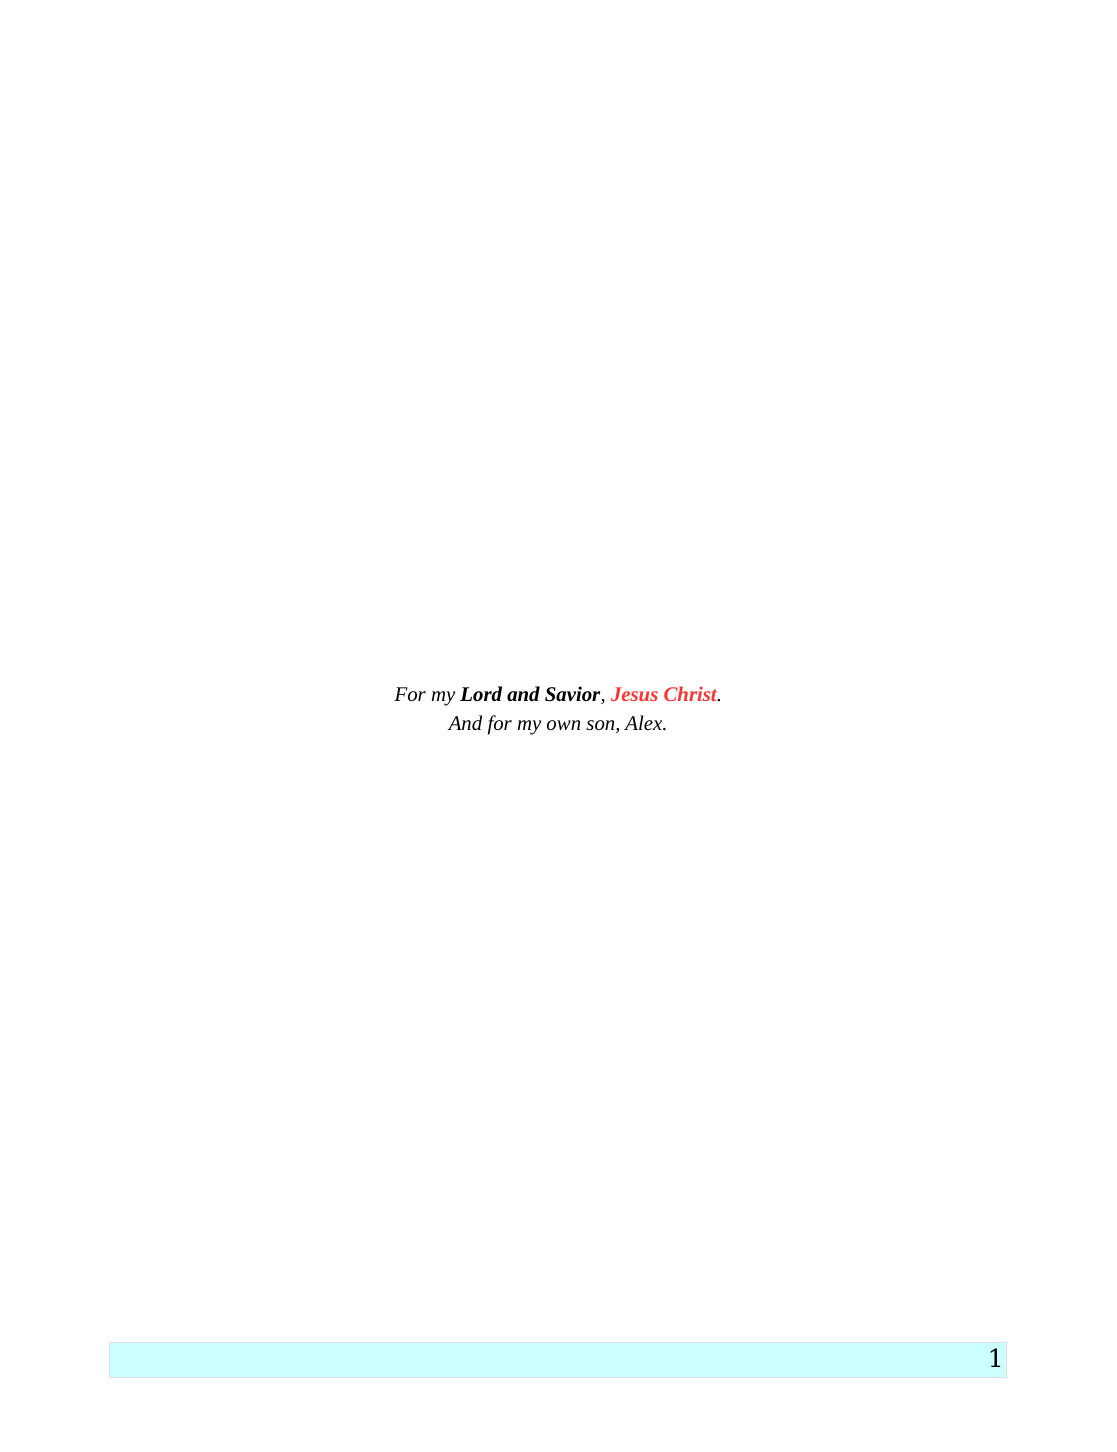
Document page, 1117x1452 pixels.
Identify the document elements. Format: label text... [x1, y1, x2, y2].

text For my Lord and Savior, Jesus Christ. And for my own son, Alex. [112, 682, 1003, 735]
